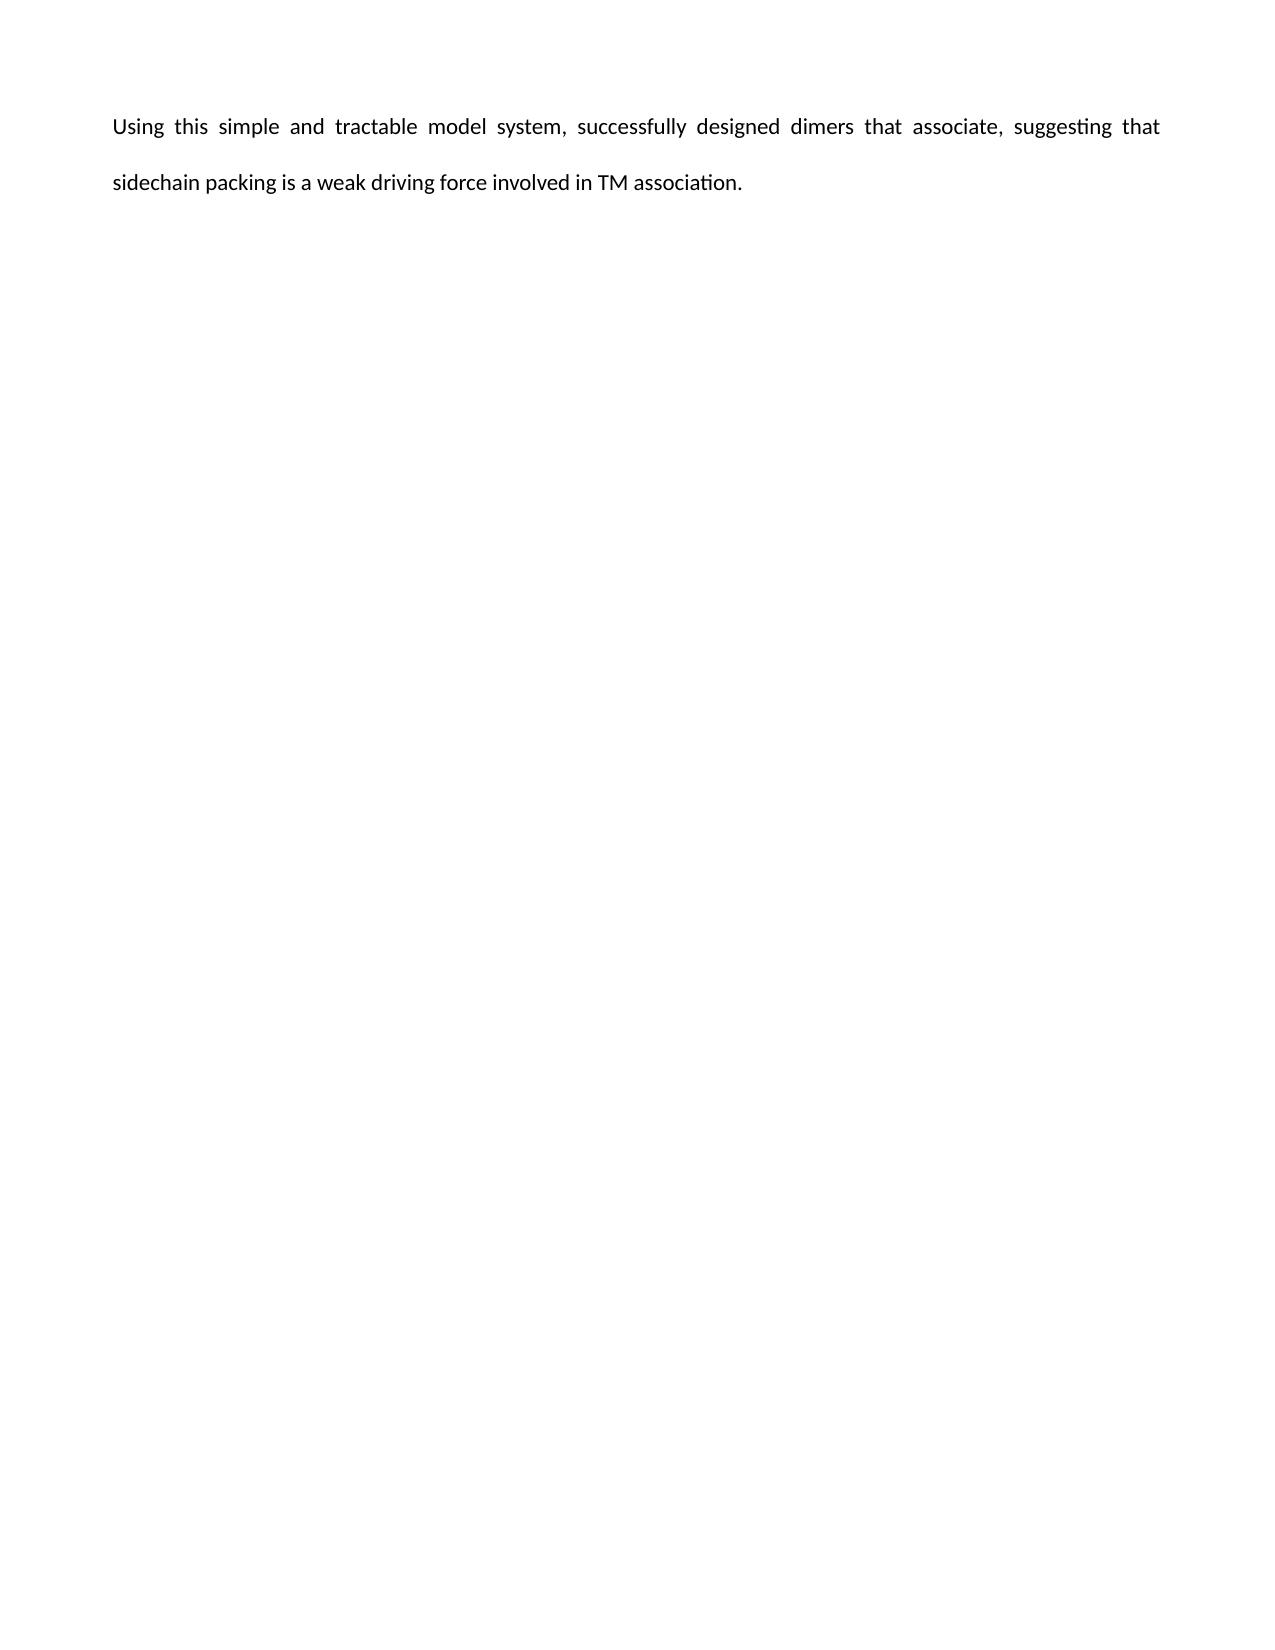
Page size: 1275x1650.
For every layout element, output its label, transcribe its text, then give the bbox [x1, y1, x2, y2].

text Using this simple and tractable model system, successfully designed dimers that associate, suggesting that sidechain packing is a weak driving force involved in TM association. [112, 112, 1162, 197]
